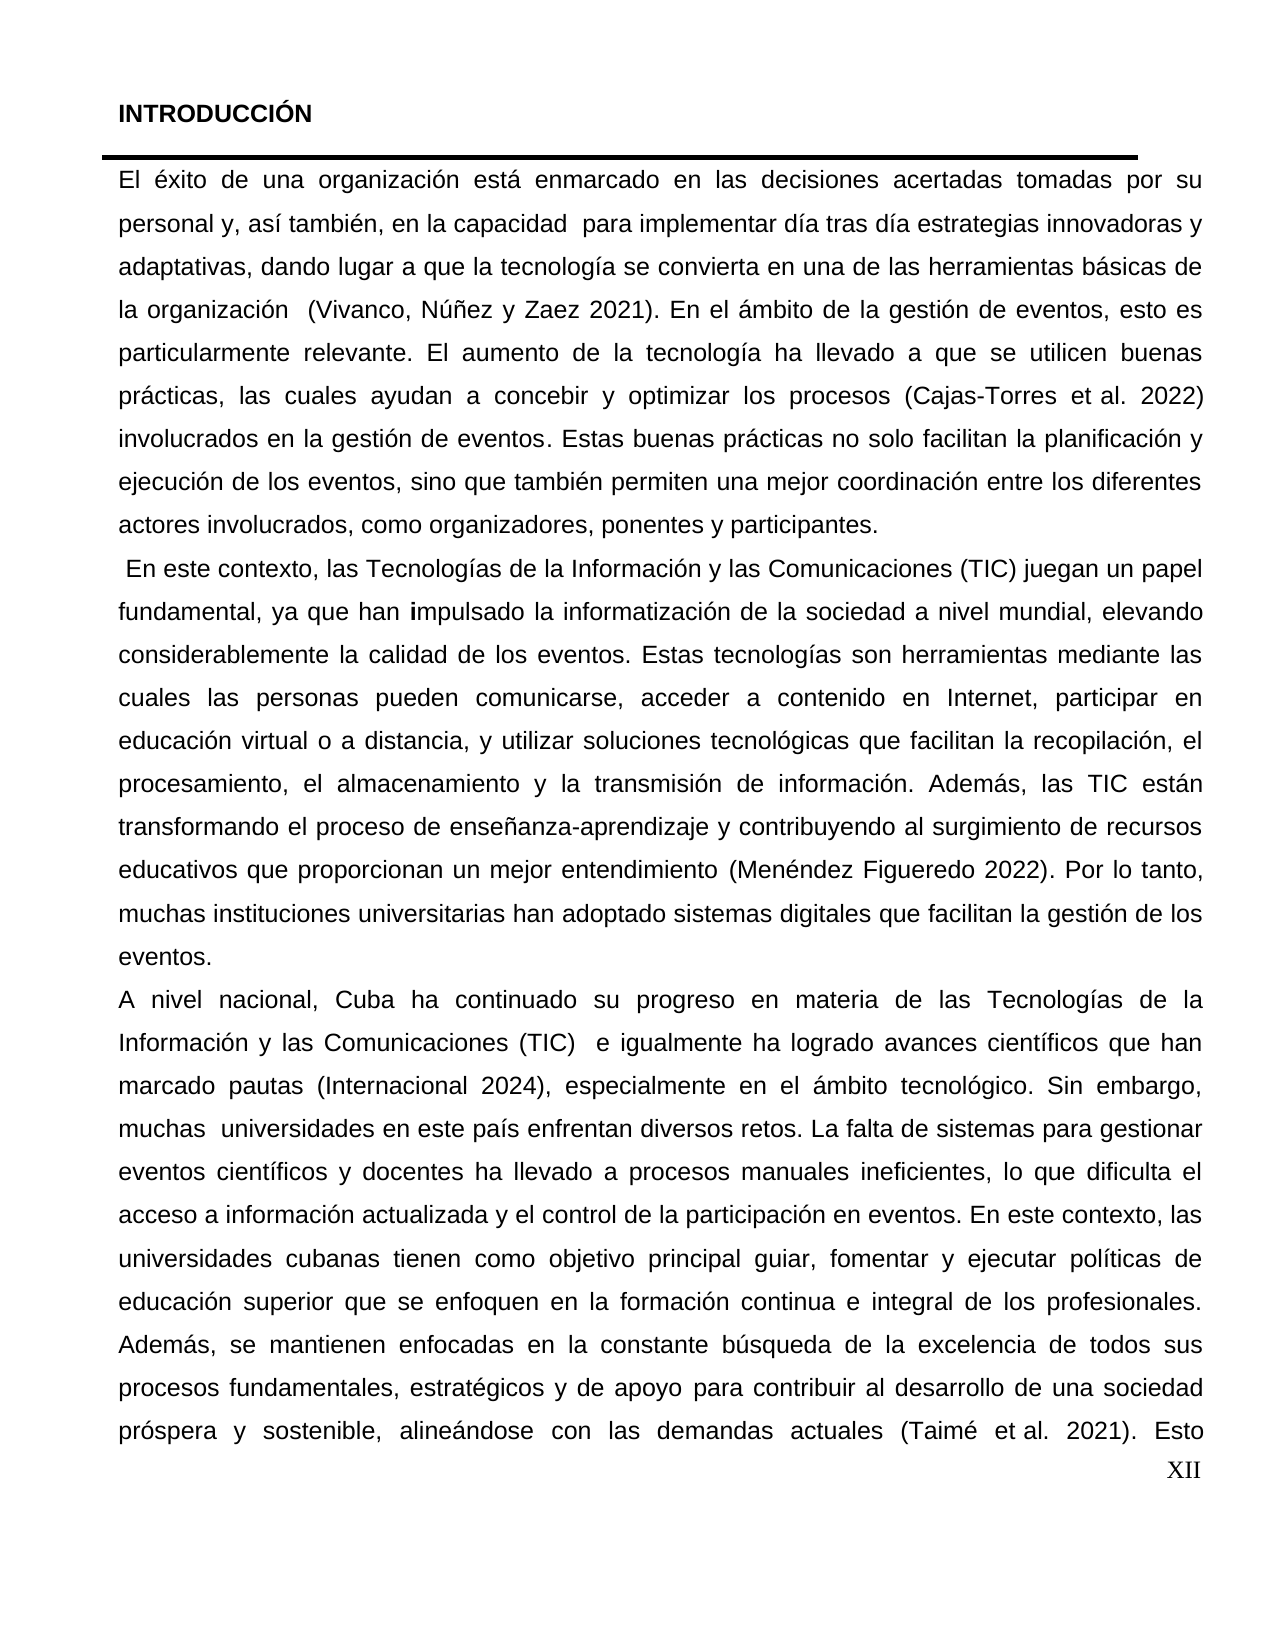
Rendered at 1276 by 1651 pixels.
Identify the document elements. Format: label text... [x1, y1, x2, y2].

text En este contexto, las Tecnologías de la Información y las Comunicaciones (TIC) juegan un papel fundamental, ya que han impulsado la informatización de la sociedad a nivel mundial, elevando considerablemente la calidad de los eventos. Estas tecnologías son herramientas mediante las cuales las personas pueden comunicarse, acceder a contenido en Internet, participar en educación virtual o a distancia, y utilizar soluciones tecnológicas que facilitan la recopilación, el procesamiento, el almacenamiento y la transmisión de información. Además, las TIC están transformando el proceso de enseñanza-aprendizaje y contribuyendo al surgimiento de recursos educativos que proporcionan un mejor entendimiento (Menéndez Figueredo 2022). Por lo tanto, muchas instituciones universitarias han adoptado sistemas digitales que facilitan la gestión de los eventos. [118, 553, 1204, 970]
text El éxito de una organización está enmarcado en las decisiones acertadas tomadas por su personal y, así también, en la capacidad para implementar día tras día estrategias innovadoras y adaptativas, dando lugar a que la tecnología se convierta en una de las herramientas básicas de la organización (Vivanco, Núñez y Zaez 2021). En el ámbito de la gestión de eventos, esto es particularmente relevante. El aumento de la tecnología ha llevado a que se utilicen buenas prácticas, las cuales ayudan a concebir y optimizar los procesos (Cajas-Torres et al. 2022) involucrados en la gestión de eventos. Estas buenas prácticas no solo facilitan la planificación y ejecución de los eventos, sino que también permiten una mejor coordinación entre los diferentes actores involucrados, como organizadores, ponentes y participantes. [118, 165, 1204, 539]
text A nivel nacional, Cuba ha continuado su progreso en materia de las Tecnologías de la Información y las Comunicaciones (TIC) e igualmente ha logrado avances científicos que han marcado pautas (Internacional 2024), especialmente en el ámbito tecnológico. Sin embargo, muchas universidades en este país enfrentan diversos retos. La falta de sistemas para gestionar eventos científicos y docentes ha llevado a procesos manuales ineficientes, lo que dificulta el acceso a información actualizada y el control de la participación en eventos. En este contexto, las universidades cubanas tienen como objetivo principal guiar, fomentar y ejecutar políticas de educación superior que se enfoquen en la formación continua e integral de los profesionales. Además, se mantienen enfocadas en la constante búsqueda de la excelencia de todos sus procesos fundamentales, estratégicos y de apoyo para contribuir al desarrollo de una sociedad próspera y sostenible, alineándose con las demandas actuales (Taimé et al. 2021). Esto [118, 985, 1204, 1445]
subtitle INTRODUCCIÓN [118, 99, 1204, 127]
